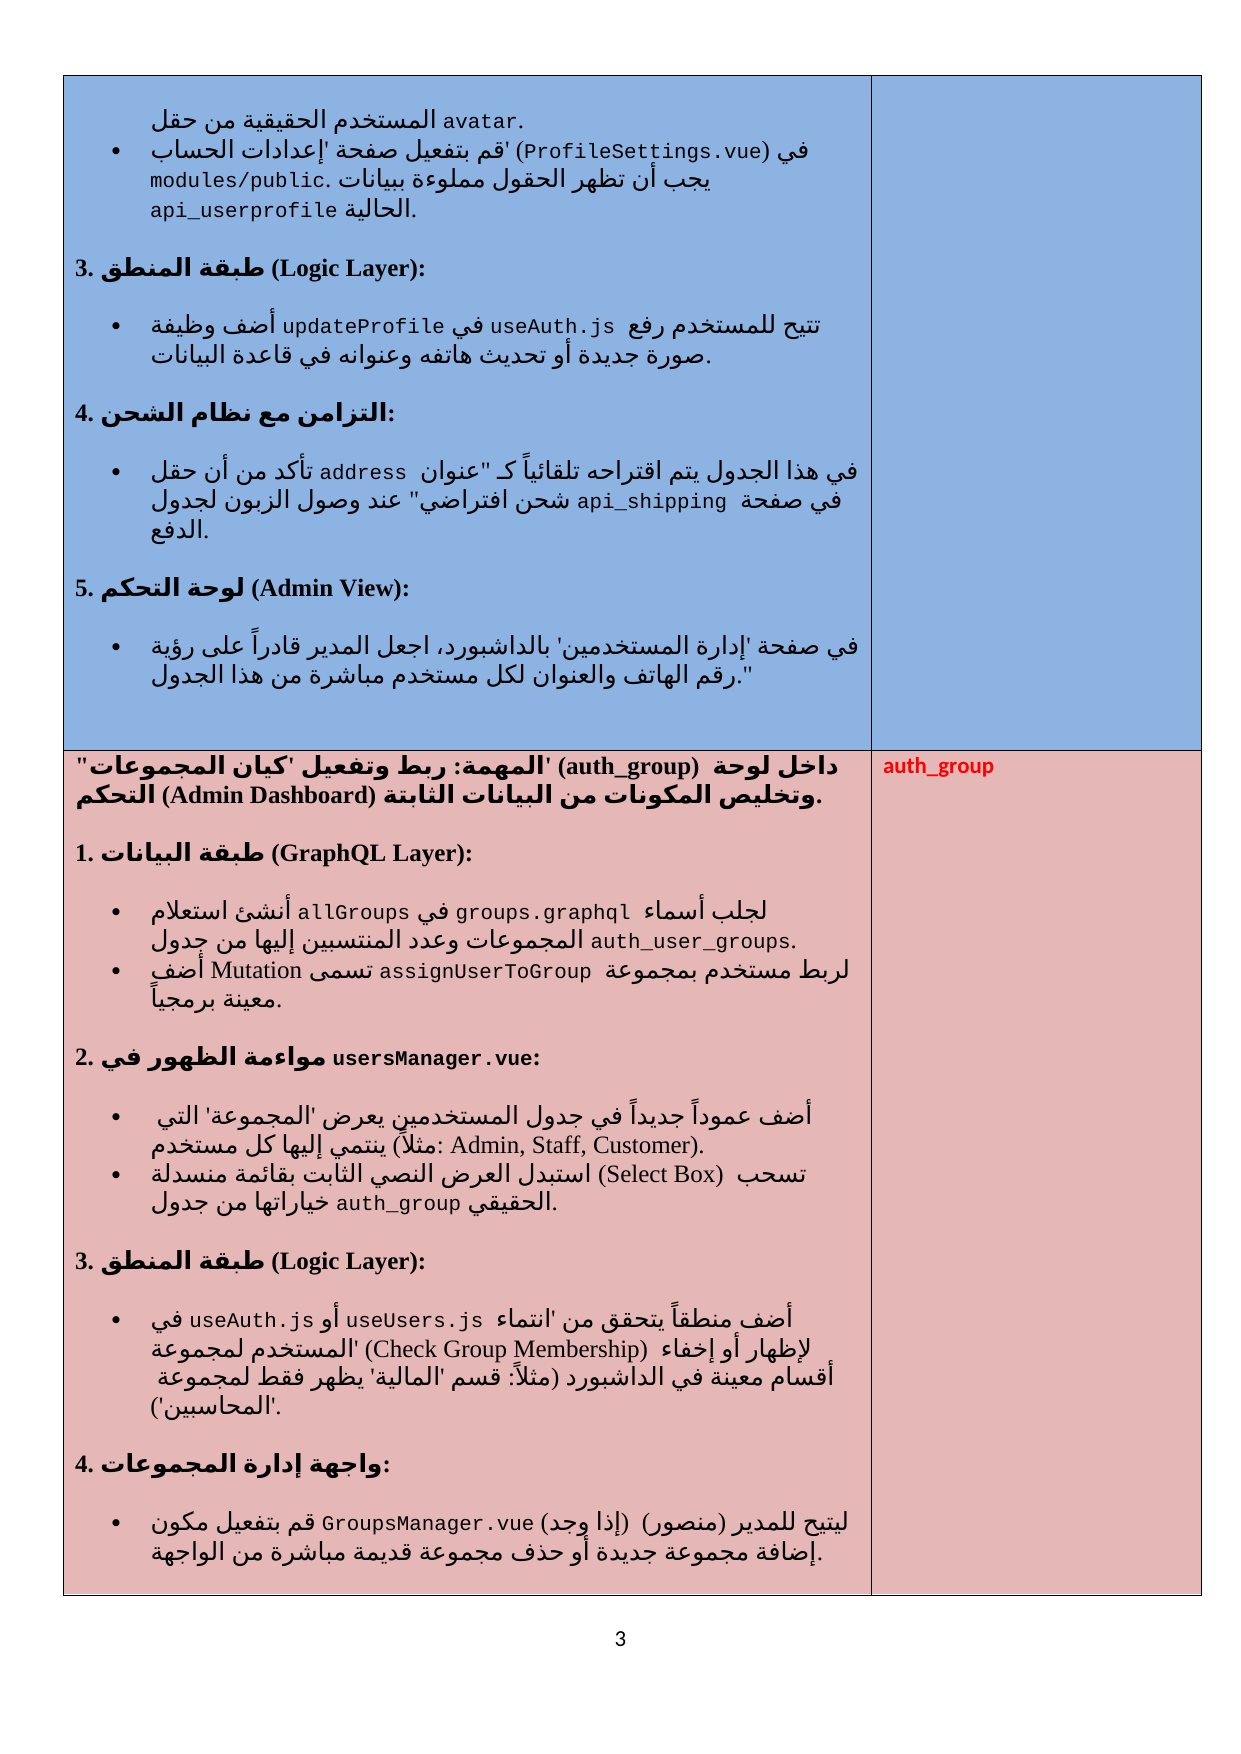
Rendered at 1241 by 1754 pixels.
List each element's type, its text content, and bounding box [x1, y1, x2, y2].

table_cell "المهمة: ربط وتفعيل 'كيان المجموعات' (auth_group) داخل لوحة التحكم (Admin Dashboard) وتخليص المكونات من البيانات الثابتة. 1. طبقة البيانات (GraphQL Layer): أنشئ استعلام allGroups في groups.graphql لجلب أسماء المجموعات وعدد المنتسبين إليها من جدول auth_user_groups. أضف Mutation تسمى assignUserToGroup لربط مستخدم بمجموعة معينة برمجياً. 2. مواءمة الظهور في usersManager.vue: أضف عموداً جديداً في جدول المستخدمين يعرض 'المجموعة' التي ينتمي إليها كل مستخدم (مثلاً: Admin, Staff, Customer). استبدل العرض النصي الثابت بقائمة منسدلة (Select Box) تسحب خياراتها من جدول auth_group الحقيقي. 3. طبقة المنطق (Logic Layer): في useAuth.js أو useUsers.js أضف منطقاً يتحقق من 'انتماء المستخدم لمجموعة' (Check Group Membership) لإظهار أو إخفاء أقسام معينة في الداشبورد (مثلاً: قسم 'المالية' يظهر فقط لمجموعة 'المحاسبين'). 4. واجهة إدارة المجموعات: قم بتفعيل مكون GroupsManager.vue (إذا وجد) ليتيح للمدير (منصور) إضافة مجموعة جديدة أو حذف مجموعة قديمة مباشرة من الواجهة. 5. التنظيم الشجري: تأكد من أن جميع العمليات تتم عبر نظام Apollo Client المعتمد في المشروع مع معالجة حالات الخطأ (مثل محاولة حذف مجموعة مرتبطة بمستخدمين)." [64, 751, 871, 1594]
table_cell [872, 76, 1201, 750]
table_cell auth_group [872, 751, 1201, 1594]
table_cell "المهمة: ربط وتفعيل 'ملف المستخدم' (api_userprofile) في الهيكلية الجديدة لضمان ظهور البيانات الشخصية. 1. مطابقة الكيان (Entity Mapping): تأكد من أن UserProfileType في Graphene يغطي حقول (phone, address, avatar, settings). قم بتحديث استعلام me.graphql ليقوم بعمل Join مع جدول api_userprofile لجلب بيانات المستخدم كاملة في طلب واحد. 2. مواءمة الظهور في الواجهة (UI Visibility): في Navbar.vue (للزبون والمدير)، استبدل الأيقونة الافتراضية بصورة المستخدم الحقيقية من حقل avatar. قم بتفعيل صفحة 'إعدادات الحساب' (ProfileSettings.vue) في modules/public. يجب أن تظهر الحقول مملوءة ببيانات api_userprofile الحالية. 3. طبقة المنطق (Logic Layer): أضف وظيفة updateProfile في useAuth.js تتيح للمستخدم رفع صورة جديدة أو تحديث هاتفه وعنوانه في قاعدة البيانات. 4. التزامن مع نظام الشحن: تأكد من أن حقل address في هذا الجدول يتم اقتراحه تلقائياً كـ "عنوان شحن افتراضي" عند وصول الزبون لجدول api_shipping في صفحة الدفع. 5. لوحة التحكم (Admin View): في صفحة 'إدارة المستخدمين' بالداشبورد، اجعل المدير قادراً على رؤية رقم الهاتف والعنوان لكل مستخدم مباشرة من هذا الجدول." [64, 76, 871, 750]
